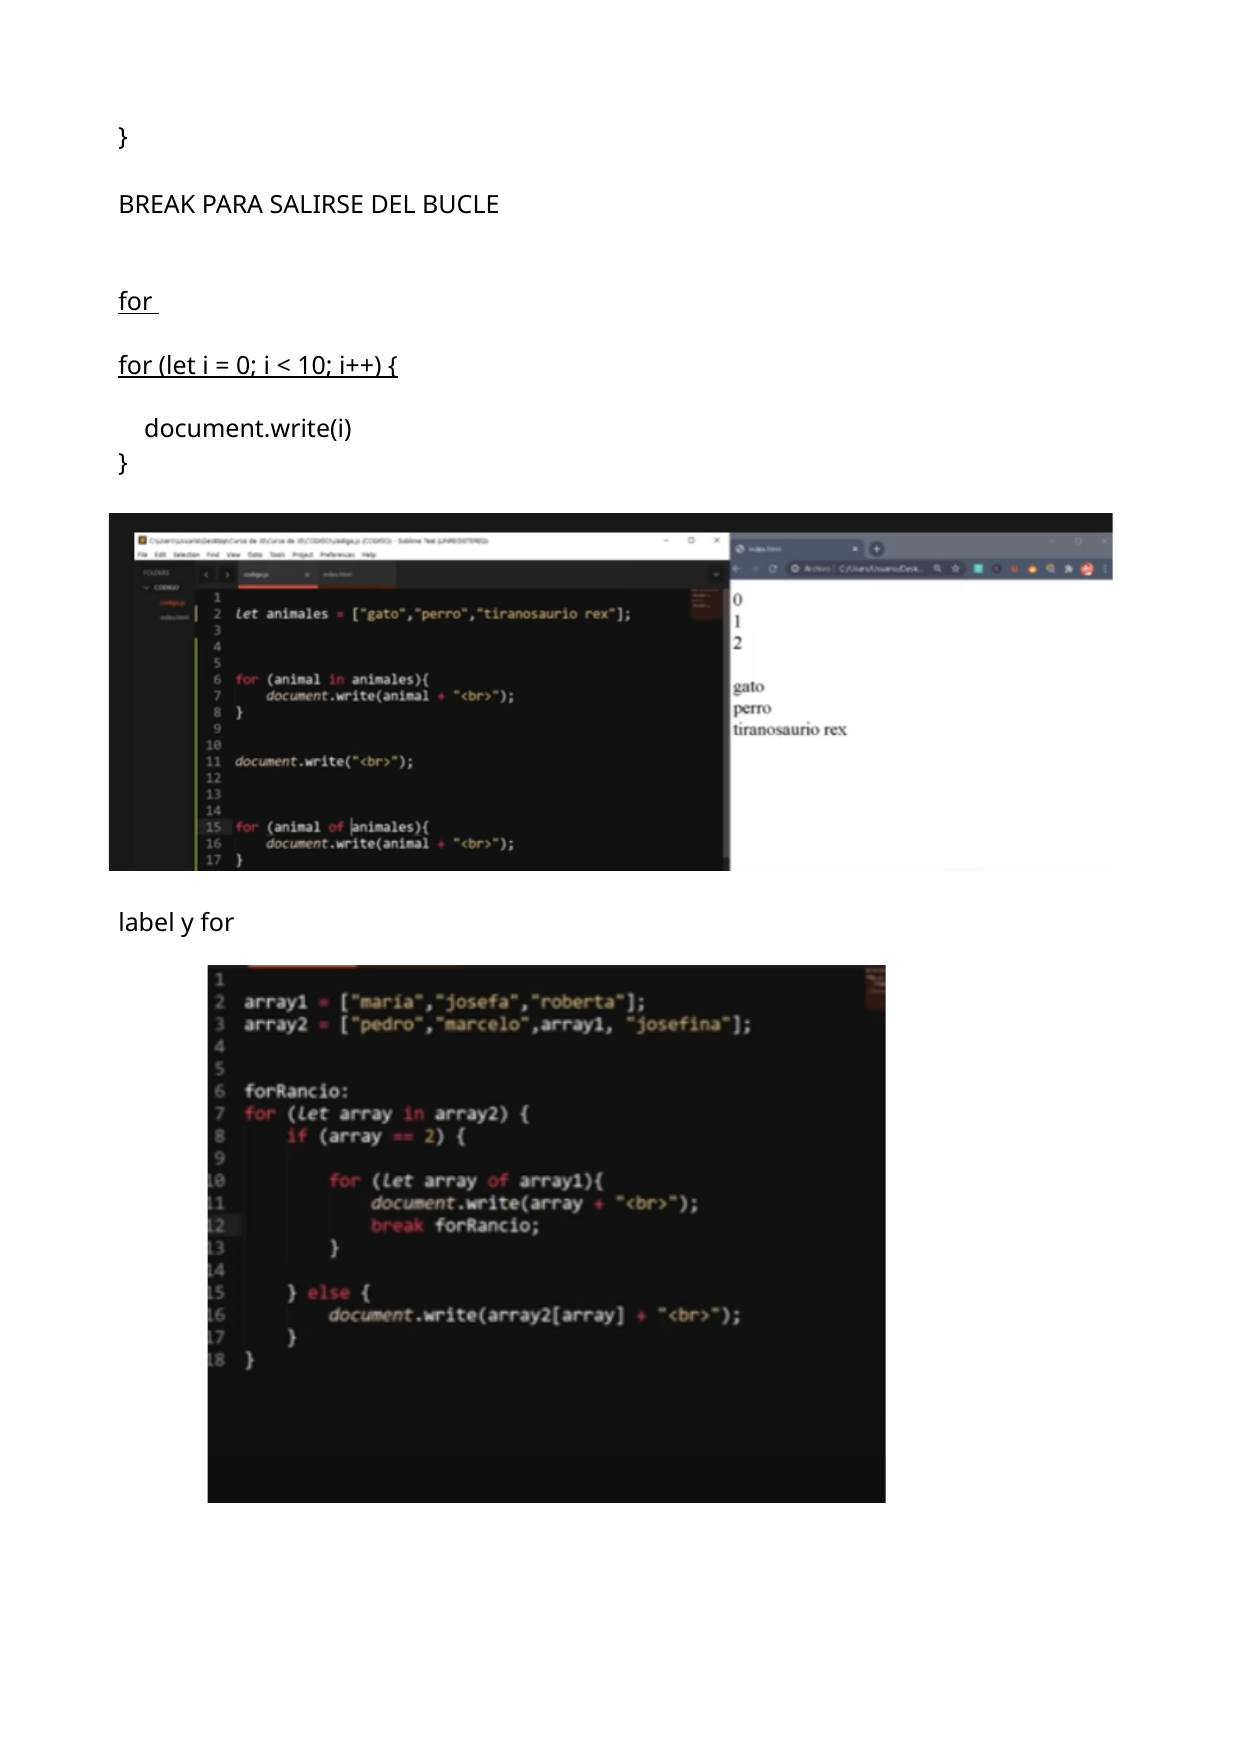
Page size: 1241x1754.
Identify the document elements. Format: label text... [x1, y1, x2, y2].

text document.write(i) [118, 411, 1122, 445]
text for [118, 284, 1122, 318]
picture [108, 513, 1113, 871]
text } [118, 445, 1122, 479]
picture [207, 965, 886, 1503]
text label y for [118, 905, 1122, 939]
text BREAK PARA SALIRSE DEL BUCLE [118, 186, 1122, 220]
text } [118, 118, 1122, 152]
text for (let i = 0; i < 10; i++) { [118, 347, 1122, 381]
